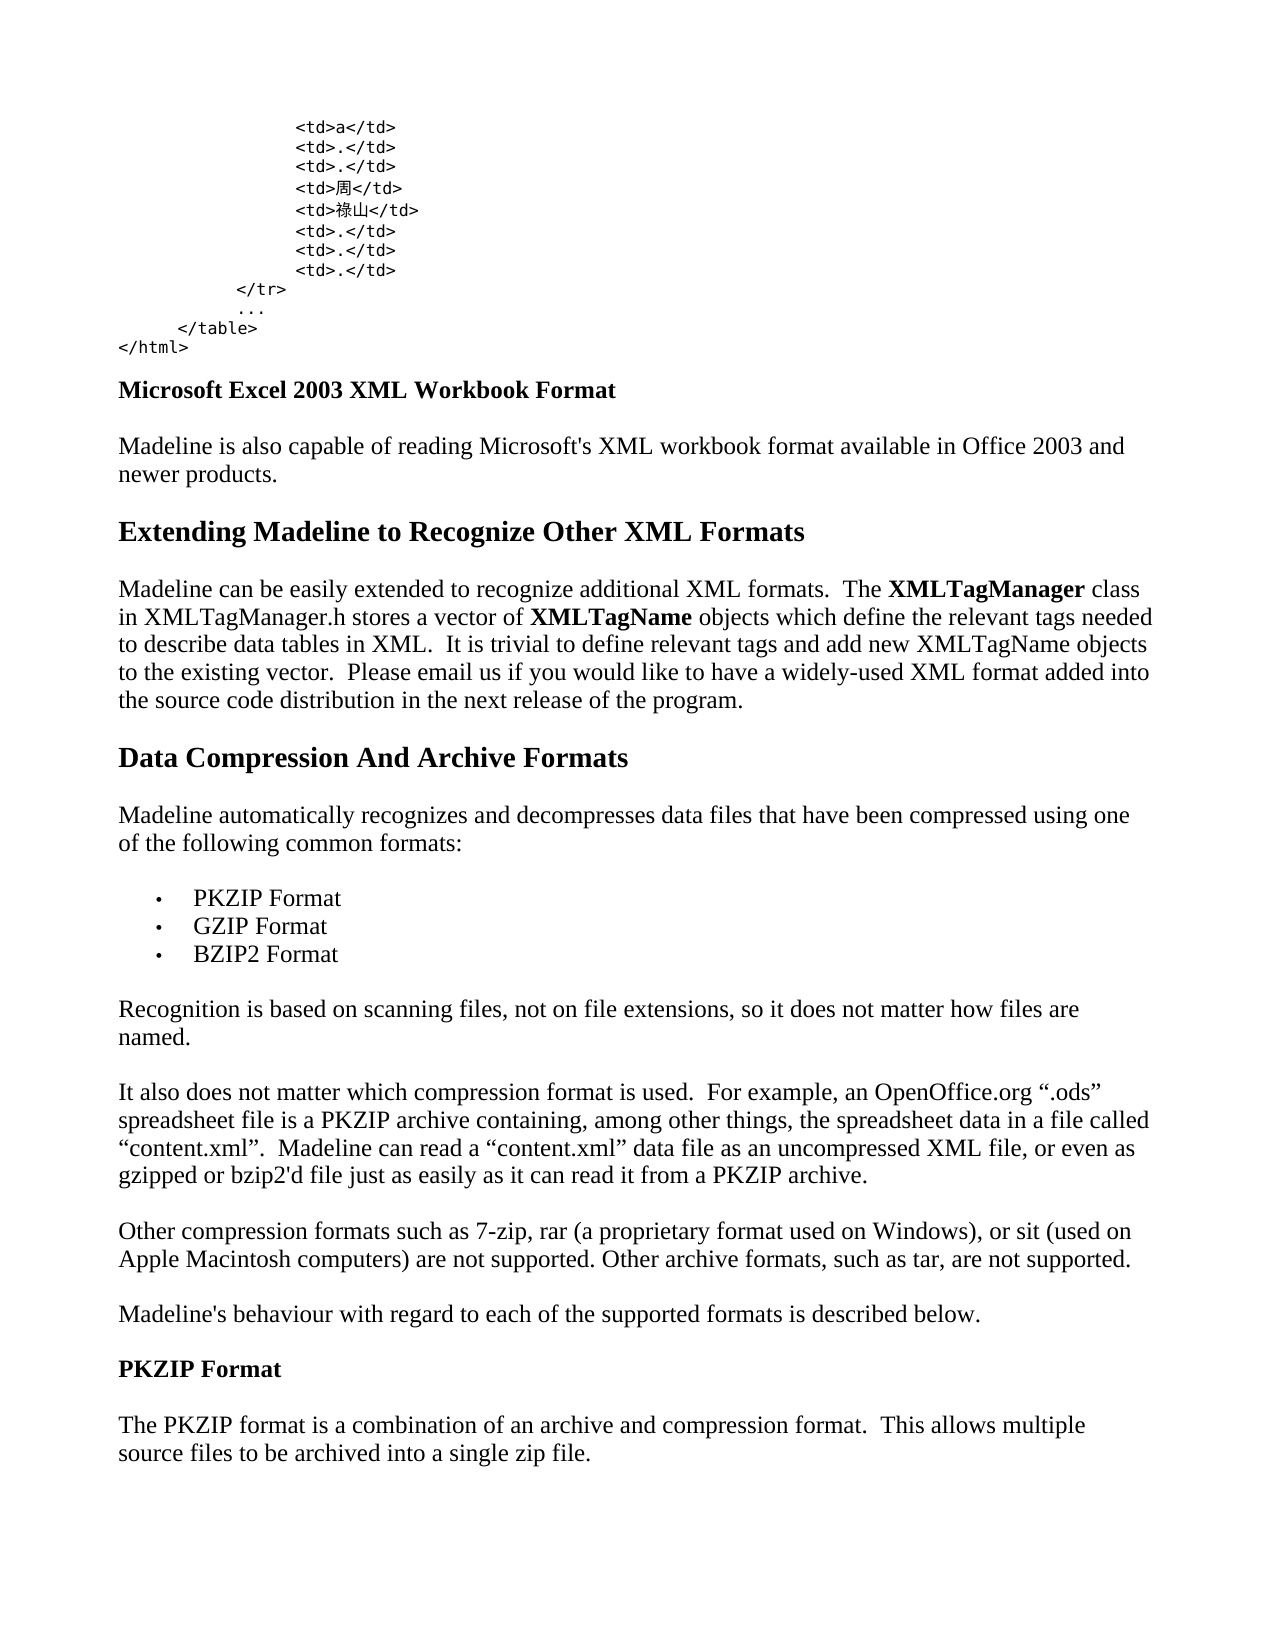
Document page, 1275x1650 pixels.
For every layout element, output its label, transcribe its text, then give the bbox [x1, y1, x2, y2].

text <td>.</td> [118, 222, 1157, 241]
text </html> [118, 338, 1157, 357]
text It also does not matter which compression format is used. For example, an OpenOffice.org “.ods” spreadsheet file is a PKZIP archive containing, among other things, the spreadsheet data in a file called “content.xml”. Madeline can read a “content.xml” data file as an uncompressed XML file, or even as gzipped or bzip2'd file just as easily as it can read it from a PKZIP archive. [118, 1078, 1157, 1189]
text </table> [118, 318, 1157, 338]
text </tr> [118, 280, 1157, 299]
text <td>a</td> [118, 118, 1157, 137]
list BZIP2 Format [156, 940, 1157, 968]
text Extending Madeline to Recognize Other XML Formats [118, 515, 1157, 547]
text Madeline's behaviour with regard to each of the supported formats is described below. [118, 1300, 1157, 1328]
text ... [118, 299, 1157, 318]
list PKZIP Format [156, 884, 1157, 912]
text Microsoft Excel 2003 XML Workbook Format [118, 377, 1157, 404]
text Madeline automatically recognizes and decompresses data files that have been compressed using one of the following common formats: [118, 801, 1157, 857]
text <td>祿山</td> [118, 199, 1157, 222]
text Recognition is based on scanning files, not on file extensions, so it does not matter how files are named. [118, 995, 1157, 1051]
text <td>.</td> [118, 137, 1157, 157]
text <td>.</td> [118, 157, 1157, 176]
text Madeline is also capable of reading Microsoft's XML workbook format available in Office 2003 and newer products. [118, 432, 1157, 487]
text The PKZIP format is a combination of an archive and compression format. This allows multiple source files to be archived into a single zip file. [118, 1411, 1157, 1466]
text Madeline can be easily extended to recognize additional XML formats. The XMLTagManager class in XMLTagManager.h stores a vector of XMLTagName objects which define the relevant tags needed to describe data tables in XML. It is trivial to define relevant tags and add new XMLTagName objects to the existing vector. Please email us if you would like to have a widely-used XML format added into the source code distribution in the next release of the program. [118, 575, 1157, 714]
text <td>.</td> [118, 241, 1157, 260]
text Data Compression And Archive Formats [118, 741, 1157, 774]
text PKZIP Format [118, 1356, 1157, 1383]
list GZIP Format [156, 912, 1157, 940]
text Other compression formats such as 7-zip, rar (a proprietary format used on Windows), or sit (used on Apple Macintosh computers) are not supported. Other archive formats, such as tar, are not supported. [118, 1217, 1157, 1272]
text <td>周</td> [118, 176, 1157, 199]
text <td>.</td> [118, 260, 1157, 280]
